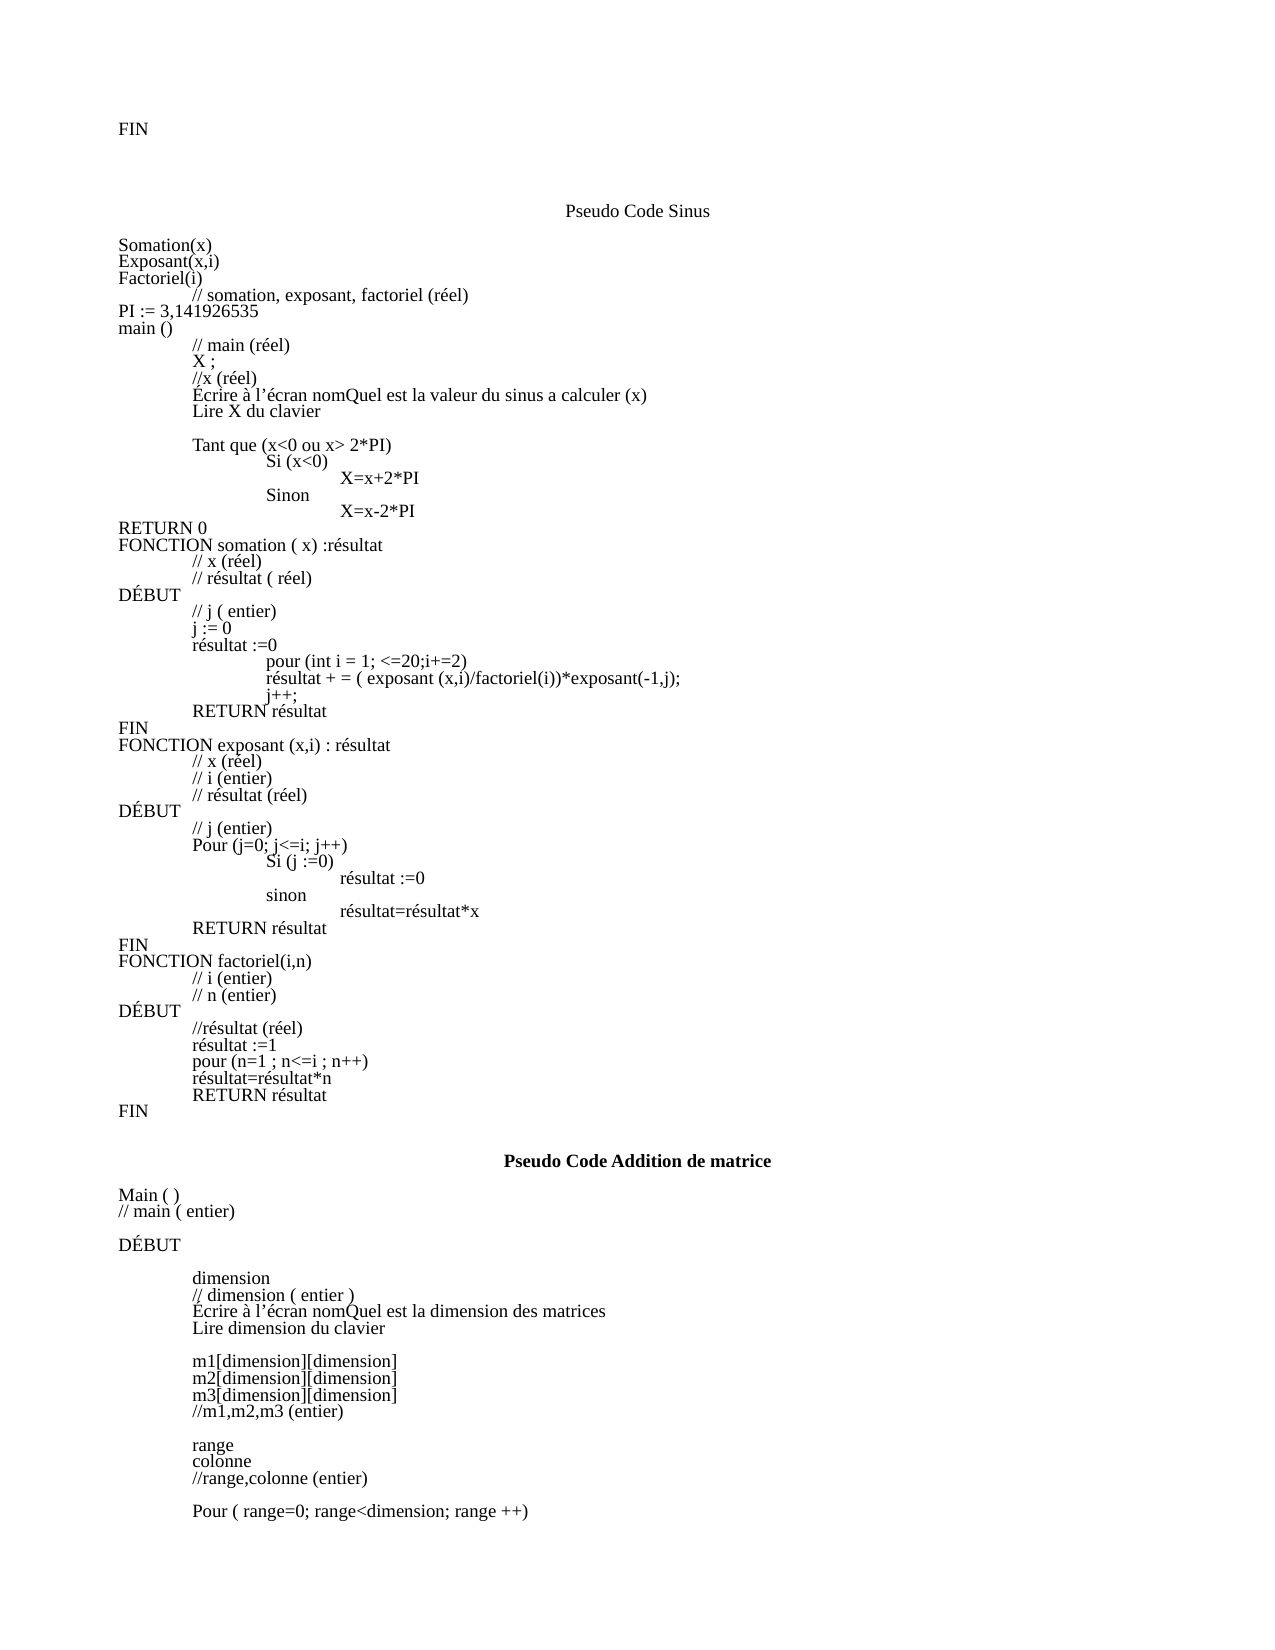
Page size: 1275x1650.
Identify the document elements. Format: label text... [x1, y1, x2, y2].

text //range,colonne (entier) [118, 1471, 1157, 1488]
text résultat + = ( exposant (x,i)/factoriel(i))*exposant(-1,j); [118, 671, 1157, 688]
text résultat :=0 [118, 871, 1157, 888]
text Pour (j=0; j<=i; j++) [118, 838, 1157, 854]
text Lire X du clavier [118, 404, 1157, 421]
text Si (x<0) [118, 454, 1157, 471]
text // i (entier) [118, 971, 1157, 988]
text RETURN résultat [118, 1088, 1157, 1104]
text FIN [118, 938, 1157, 954]
text range [118, 1438, 1157, 1454]
text pour (int i = 1; <=20;i+=2) [118, 654, 1157, 671]
text dimension [118, 1271, 1157, 1288]
text // résultat (réel) [118, 788, 1157, 804]
text résultat :=0 [118, 638, 1157, 654]
text RETURN résultat [118, 704, 1157, 721]
text X=x-2*PI [118, 504, 1157, 521]
text // i (entier) [118, 771, 1157, 788]
text Pour ( range=0; range<dimension; range ++) [118, 1504, 1157, 1521]
text m1[dimension][dimension] [118, 1354, 1157, 1371]
text // x (réel) [118, 554, 1157, 571]
text m3[dimension][dimension] [396, 1388, 1157, 1404]
text résultat=résultat*x [118, 904, 1157, 921]
text FONCTION exposant (x,i) : résultat [118, 738, 1157, 754]
text j := 0 [118, 621, 1157, 638]
text FONCTION factoriel(i,n) [118, 954, 1157, 971]
text // n (entier) [118, 988, 1157, 1004]
text Exposant(x,i) [118, 254, 1157, 271]
text pour (n=1 ; n<=i ; n++) [118, 1054, 1157, 1071]
text // résultat ( réel) [118, 571, 1157, 588]
text Pseudo Code Addition de matrice [118, 1154, 1157, 1171]
text colonne [118, 1454, 1157, 1471]
text Pseudo Code Sinus [118, 204, 1157, 221]
text // x (réel) [118, 754, 1157, 771]
text DÉBUT [118, 804, 1157, 821]
text // main ( entier) [118, 1204, 1157, 1221]
text m3[dimension][dimension] [219, 1388, 303, 1404]
text //x (réel) [118, 371, 1157, 388]
text //résultat (réel) [118, 1021, 1157, 1038]
text DÉBUT [118, 588, 1157, 604]
text X=x+2*PI [118, 471, 1157, 488]
text PI := 3,141926535 [118, 304, 1157, 321]
text Main ( ) [118, 1188, 1157, 1204]
text résultat=résultat*n [118, 1071, 1157, 1088]
text // dimension ( entier ) [118, 1288, 1157, 1304]
text Somation(x) [118, 238, 1157, 254]
text DÉBUT [118, 1004, 1157, 1021]
text m3[dimension][dimension] [309, 1388, 394, 1404]
text Écrire à l’écran nomQuel est la dimension des matrices [118, 1304, 1157, 1321]
text sinon [118, 888, 1157, 904]
text j++; [118, 688, 1157, 704]
text résultat :=1 [118, 1038, 1157, 1054]
text RETURN 0 [118, 521, 1157, 538]
text FIN [118, 118, 1157, 140]
text Sinon [118, 488, 1157, 504]
text X ; [118, 354, 1157, 371]
text DÉBUT [118, 1238, 1157, 1254]
text // somation, exposant, factoriel (réel) [118, 288, 1157, 304]
text // main (réel) [118, 338, 1157, 354]
text Tant que (x<0 ou x> 2*PI) [118, 438, 1157, 454]
text FIN [118, 1104, 1157, 1121]
text FONCTION somation ( x) :résultat [118, 538, 1157, 554]
text FIN [118, 721, 1157, 738]
text m2[dimension][dimension] [118, 1371, 1157, 1388]
text // j (entier) [118, 821, 1157, 838]
text Si (j :=0) [118, 854, 1157, 871]
text Factoriel(i) [118, 271, 1157, 288]
text RETURN résultat [118, 921, 1157, 938]
text main () [118, 321, 1157, 338]
text //m1,m2,m3 (entier) [118, 1404, 1157, 1421]
text // j ( entier) [118, 604, 1157, 621]
text m3[dimension][dimension] [118, 1388, 217, 1404]
text Lire dimension du clavier [118, 1321, 1157, 1338]
text Écrire à l’écran nomQuel est la valeur du sinus a calculer (x) [118, 388, 1157, 404]
